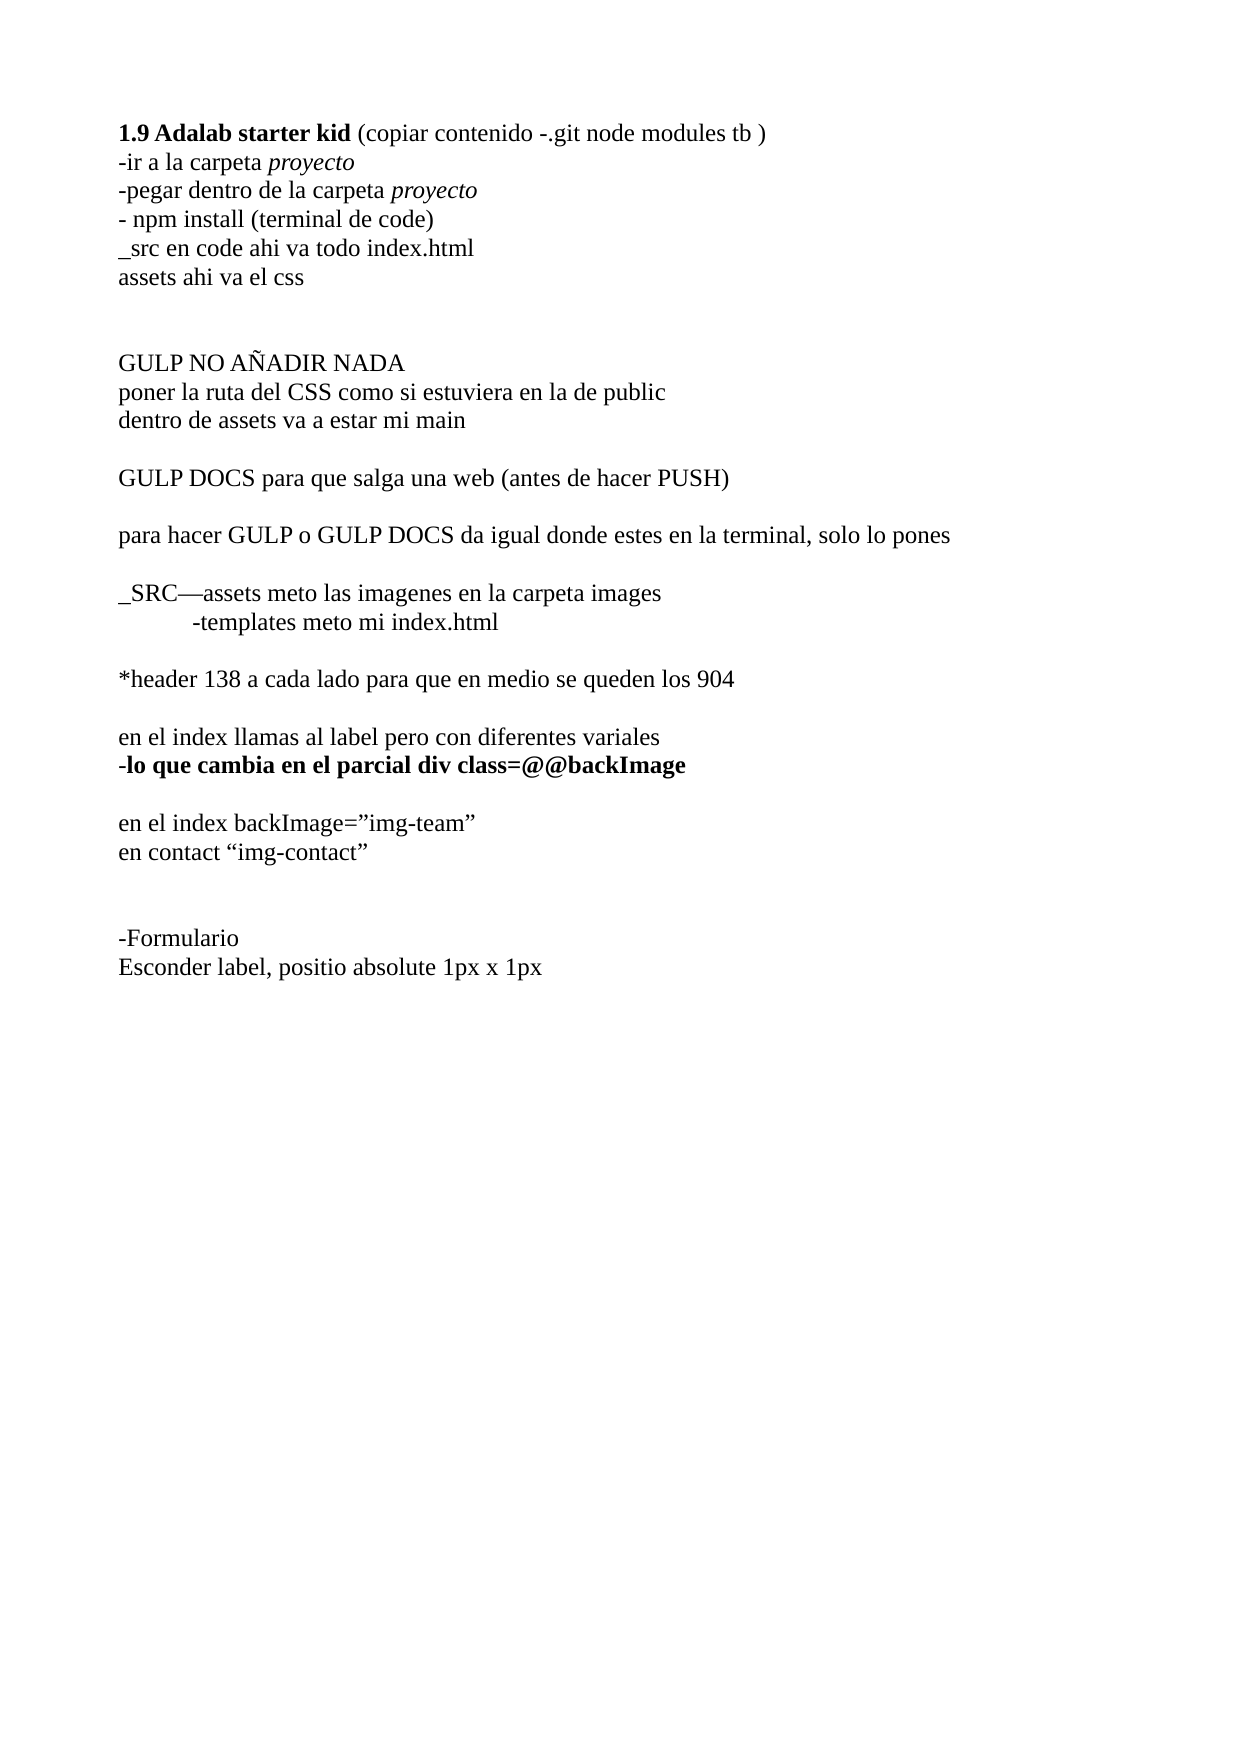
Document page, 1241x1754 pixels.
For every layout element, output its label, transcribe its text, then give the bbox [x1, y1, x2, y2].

text - npm install (terminal de code) [118, 204, 1122, 233]
text -lo que cambia en el parcial div class=@@backImage [118, 751, 1122, 779]
text en el index backImage=”img-team” [118, 808, 1122, 837]
text _src en code ahi va todo index.html [118, 233, 1122, 262]
text GULP NO AÑADIR NADA [118, 348, 1122, 377]
text -pegar dentro de la carpeta proyecto [118, 176, 1122, 204]
text para hacer GULP o GULP DOCS da igual donde estes en la terminal, solo lo pones [118, 521, 1122, 549]
text -templates meto mi index.html [118, 607, 1122, 636]
text en el index llamas al label pero con diferentes variales [118, 722, 1122, 751]
text GULP DOCS para que salga una web (antes de hacer PUSH) [118, 463, 1122, 492]
text _SRC—assets meto las imagenes en la carpeta images [118, 578, 1122, 607]
text dentro de assets va a estar mi main [118, 406, 1122, 434]
text 1.9 Adalab starter kid (copiar contenido -.git node modules tb ) [118, 118, 1122, 147]
text Esconder label, positio absolute 1px x 1px [118, 952, 1122, 981]
text en contact “img-contact” [118, 837, 1122, 866]
text -ir a la carpeta proyecto [118, 147, 1122, 176]
text -Formulario [118, 923, 1122, 952]
text poner la ruta del CSS como si estuviera en la de public [118, 377, 1122, 406]
text *header 138 a cada lado para que en medio se queden los 904 [118, 664, 1122, 693]
text assets ahi va el css [118, 262, 1122, 291]
